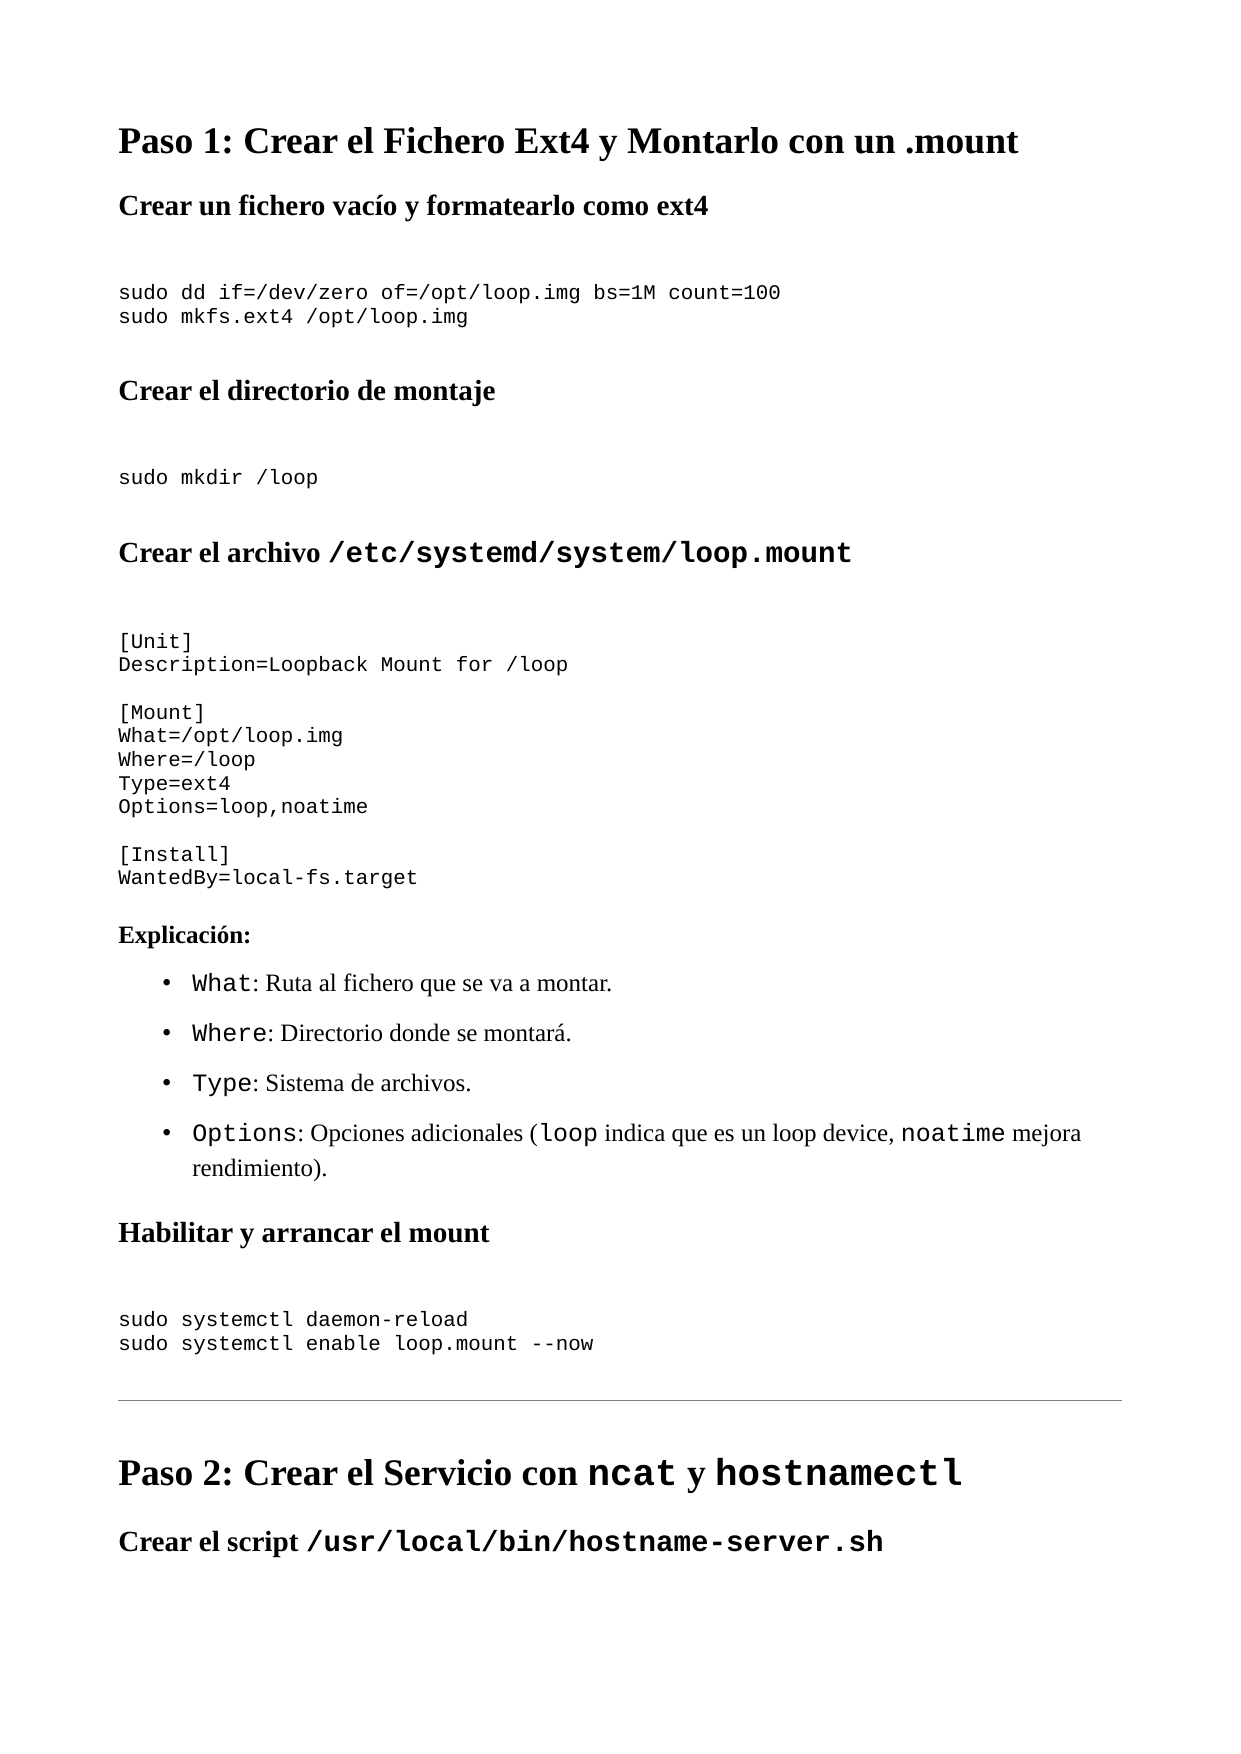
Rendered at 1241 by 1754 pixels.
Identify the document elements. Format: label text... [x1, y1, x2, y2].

list Options: Opciones adicionales (loop indica que es un loop device, noatime mejora rendimiento). [162, 1118, 1122, 1182]
text Explicación: [118, 920, 1122, 949]
text [Unit] [118, 631, 1122, 654]
subtitle Paso 1: Crear el Fichero Ext4 y Montarlo con un .mount [118, 118, 1122, 161]
text Where=/loop [118, 749, 1122, 773]
text Description=Loopback Mount for /loop [118, 654, 1122, 678]
text sudo dd if=/dev/zero of=/opt/loop.img bs=1M count=100 [118, 282, 1122, 306]
text What=/opt/loop.img [118, 725, 1122, 749]
subtitle Crear un fichero vacío y formatearlo como ext4 [118, 188, 1122, 222]
list What: Ruta al fichero que se va a montar. [162, 968, 1122, 999]
text Options=loop,noatime [118, 796, 1122, 820]
text sudo systemctl enable loop.mount --now [118, 1333, 1122, 1356]
text Type=ext4 [118, 773, 1122, 796]
text sudo mkdir /loop [118, 467, 1122, 491]
subtitle Paso 2: Crear el Servicio con ncat y hostnamectl [118, 1451, 1122, 1497]
list Type: Sistema de archivos. [162, 1068, 1122, 1099]
text WantedBy=local-fs.target [118, 867, 1122, 891]
subtitle Crear el script /usr/local/bin/hostname-server.sh [118, 1524, 1122, 1560]
text [Install] [118, 844, 1122, 867]
subtitle Habilitar y arrancar el mount [118, 1215, 1122, 1249]
list Where: Directorio donde se montará. [162, 1018, 1122, 1049]
subtitle Crear el directorio de montaje [118, 373, 1122, 407]
text sudo mkfs.ext4 /opt/loop.img [118, 306, 1122, 329]
text sudo systemctl daemon-reload [118, 1309, 1122, 1333]
subtitle Crear el archivo /etc/systemd/system/loop.mount [118, 535, 1122, 571]
text [Mount] [118, 702, 1122, 725]
